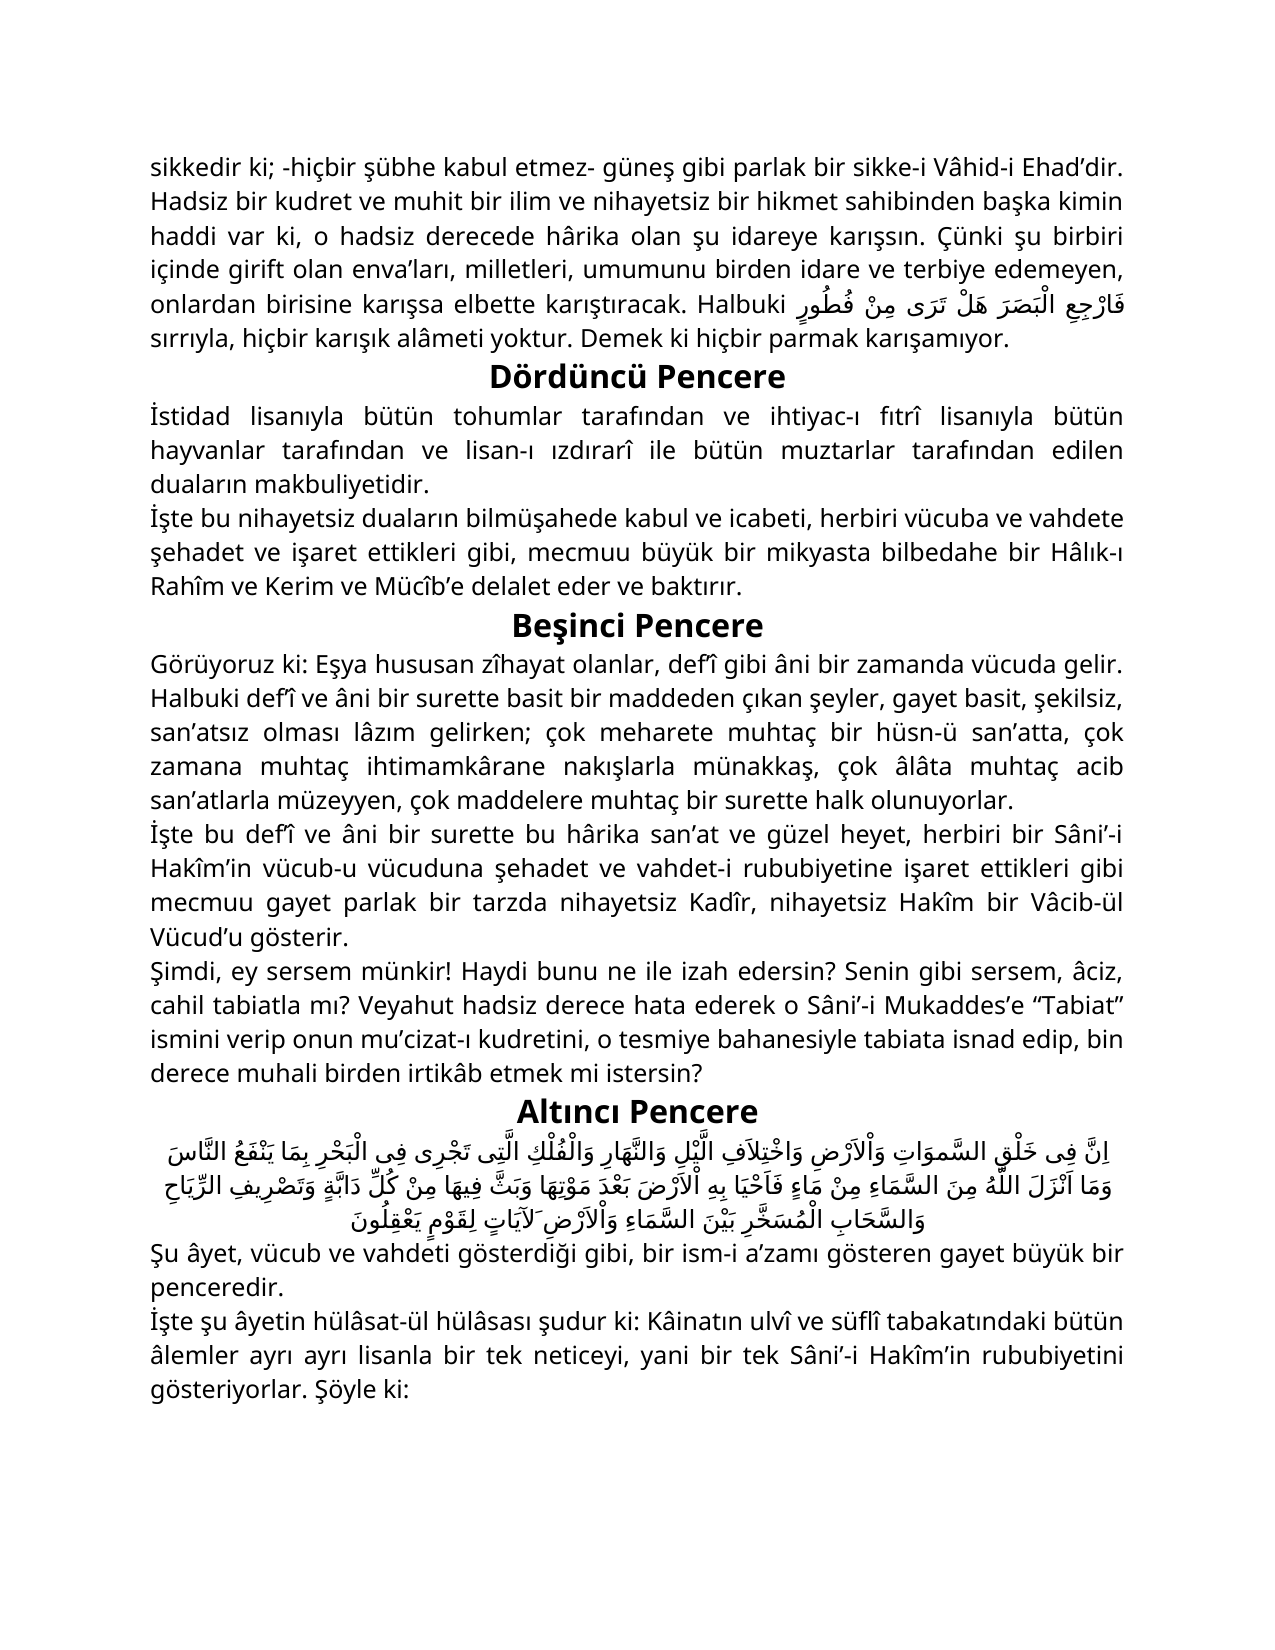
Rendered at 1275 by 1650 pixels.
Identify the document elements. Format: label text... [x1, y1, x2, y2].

text Görüyoruz ki: Eşya hususan zîhayat olanlar, def’î gibi âni bir zamanda vücuda gelir. Halbuki def’î ve âni bir surette basit bir maddeden çıkan şeyler, gayet basit, şekilsiz, san’atsız olması lâzım gelirken; çok meharete muhtaç bir hüsn-ü san’atta, çok zamana muhtaç ihtimamkârane nakışlarla münakkaş, çok âlâta muhtaç acib san’atlarla müzeyyen, çok maddelere muhtaç bir surette halk olunuyorlar. [150, 647, 1125, 817]
text İşte bu nihayetsiz duaların bilmüşahede kabul ve icabeti, herbiri vücuba ve vahdete şehadet ve işaret ettikleri gibi, mecmuu büyük bir mikyasta bilbedahe bir Hâlık-ı Rahîm ve Kerim ve Mücîb’e delalet eder ve baktırır. [150, 501, 1125, 603]
subtitle Altıncı Pencere [150, 1089, 1125, 1133]
text İşte şu âyetin hülâsat-ül hülâsası şudur ki: Kâinatın ulvî ve süflî tabakatındaki bütün âlemler ayrı ayrı lisanla bir tek neticeyi, yani bir tek Sâni’-i Hakîm’in rububiyetini gösteriyorlar. Şöyle ki: [150, 1304, 1125, 1406]
text اِنَّ فِى خَلْقِ السَّموَاتِ وَاْلاَرْضِ وَاخْتِلاَفِ الَّيْلِ وَالنَّهَارِ وَالْفُلْكِ الَّتِى تَجْرِى فِى الْبَحْرِ بِمَا يَنْفَعُ النَّاسَ وَمَا اَنْزَلَ اللّهُ مِنَ السَّمَاءِ مِنْ مَاءٍ فَاَحْيَا بِهِ اْلاَرْضَ بَعْدَ مَوْتِهَا وَبَثَّ فِيهَا مِنْ كُلِّ دَابَّةٍ وَتَصْرِيفِ الرِّيَاحِ وَالسَّحَابِ الْمُسَخَّرِ بَيْنَ السَّمَاءِ وَاْلاَرْضِ َلآيَاتٍ لِقَوْمٍ يَعْقِلُونَ [150, 1133, 1125, 1236]
text İstidad lisanıyla bütün tohumlar tarafından ve ihtiyac-ı fıtrî lisanıyla bütün hayvanlar tarafından ve lisan-ı ızdırarî ile bütün muztarlar tarafından edilen duaların makbuliyetidir. [150, 398, 1125, 501]
subtitle Beşinci Pencere [150, 603, 1125, 647]
text Zeminin yüzünde dörtyüzbin muhtelif taifeden 1(Haşiye) ibaret olan bütün hayvanat ve nebatat enva’ının ordusu; bilmüşahede ayrı ayrı erzakları, suretleri, silâhları, libasları, talimatları, terhisatları kemal-i mizan ve intizamla hiçbir şey unutulmayarak, hiçbirini şaşırmayarak bir surette tedbir ve terbiye etmek öyle bir sikkedir ki; -hiçbir şübhe kabul etmez- güneş gibi parlak bir sikke-i Vâhid-i Ehad’dir. Hadsiz bir kudret ve muhit bir ilim ve nihayetsiz bir hikmet sahibinden başka kimin haddi var ki, o hadsiz derecede hârika olan şu idareye karışsın. Çünki şu birbiri içinde girift olan enva’ları, milletleri, umumunu birden idare ve terbiye edemeyen, onlardan birisine karışsa elbette karıştıracak. Halbuki فَارْجِعِ الْبَصَرَ هَلْ تَرَى مِنْ فُطُورٍ sırrıyla, hiçbir karışık alâmeti yoktur. Demek ki hiçbir parmak karışamıyor. [150, 150, 1125, 354]
subtitle Dördüncü Pencere [150, 354, 1125, 398]
text İşte bu def’î ve âni bir surette bu hârika san’at ve güzel heyet, herbiri bir Sâni’-i Hakîm’in vücub-u vücuduna şehadet ve vahdet-i rububiyetine işaret ettikleri gibi mecmuu gayet parlak bir tarzda nihayetsiz Kadîr, nihayetsiz Hakîm bir Vâcib-ül Vücud’u gösterir. [150, 817, 1125, 953]
text Şimdi, ey sersem münkir! Haydi bunu ne ile izah edersin? Senin gibi sersem, âciz, cahil tabiatla mı? Veyahut hadsiz derece hata ederek o Sâni’-i Mukaddes’e “Tabiat” ismini verip onun mu’cizat-ı kudretini, o tesmiye bahanesiyle tabiata isnad edip, bin derece muhali birden irtikâb etmek mi istersin? [150, 953, 1125, 1089]
text Şu âyet, vücub ve vahdeti gösterdiği gibi, bir ism-i a’zamı gösteren gayet büyük bir penceredir. [150, 1236, 1125, 1304]
